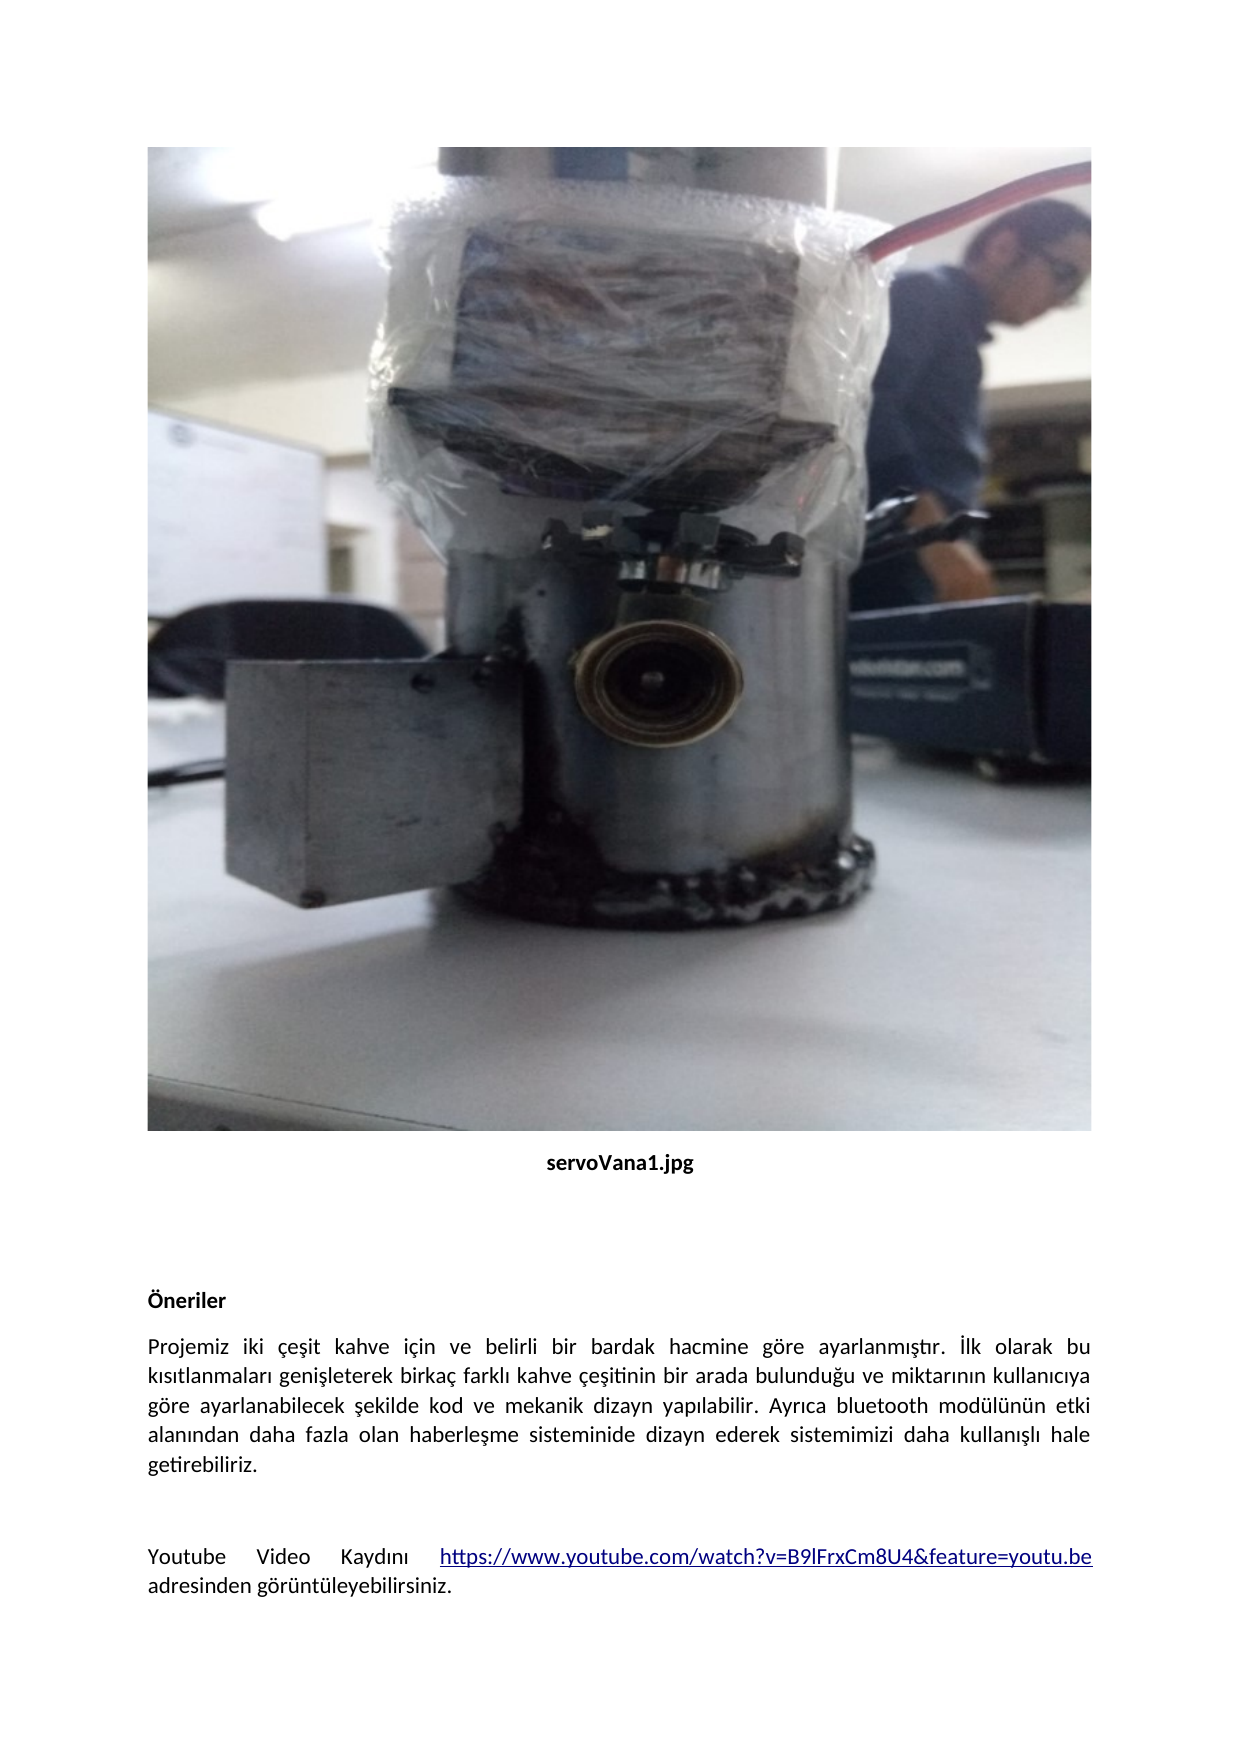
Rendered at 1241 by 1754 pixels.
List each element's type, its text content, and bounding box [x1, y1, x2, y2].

text servoVana1.jpg [148, 1148, 1093, 1176]
text Öneriler [148, 1286, 1093, 1314]
text Youtube Video Kaydını https://www.youtube.com/watch?v=B9lFrxCm8U4&feature=youtu.be adresinden görüntüleyebilirsiniz. [148, 1542, 1093, 1599]
text Projemiz iki çeşit kahve için ve belirli bir bardak hacmine göre ayarlanmıştır. İlk olarak bu kısıtlanmaları genişleterek birkaç farklı kahve çeşitinin bir arada bulunduğu ve miktarının kullanıcıya göre ayarlanabilecek şekilde kod ve mekanik dizayn yapılabilir. Ayrıca bluetooth modülünün etki alanından daha fazla olan haberleşme sisteminide dizayn ederek sistemimizi daha kullanışlı hale getirebiliriz. [148, 1332, 1093, 1478]
